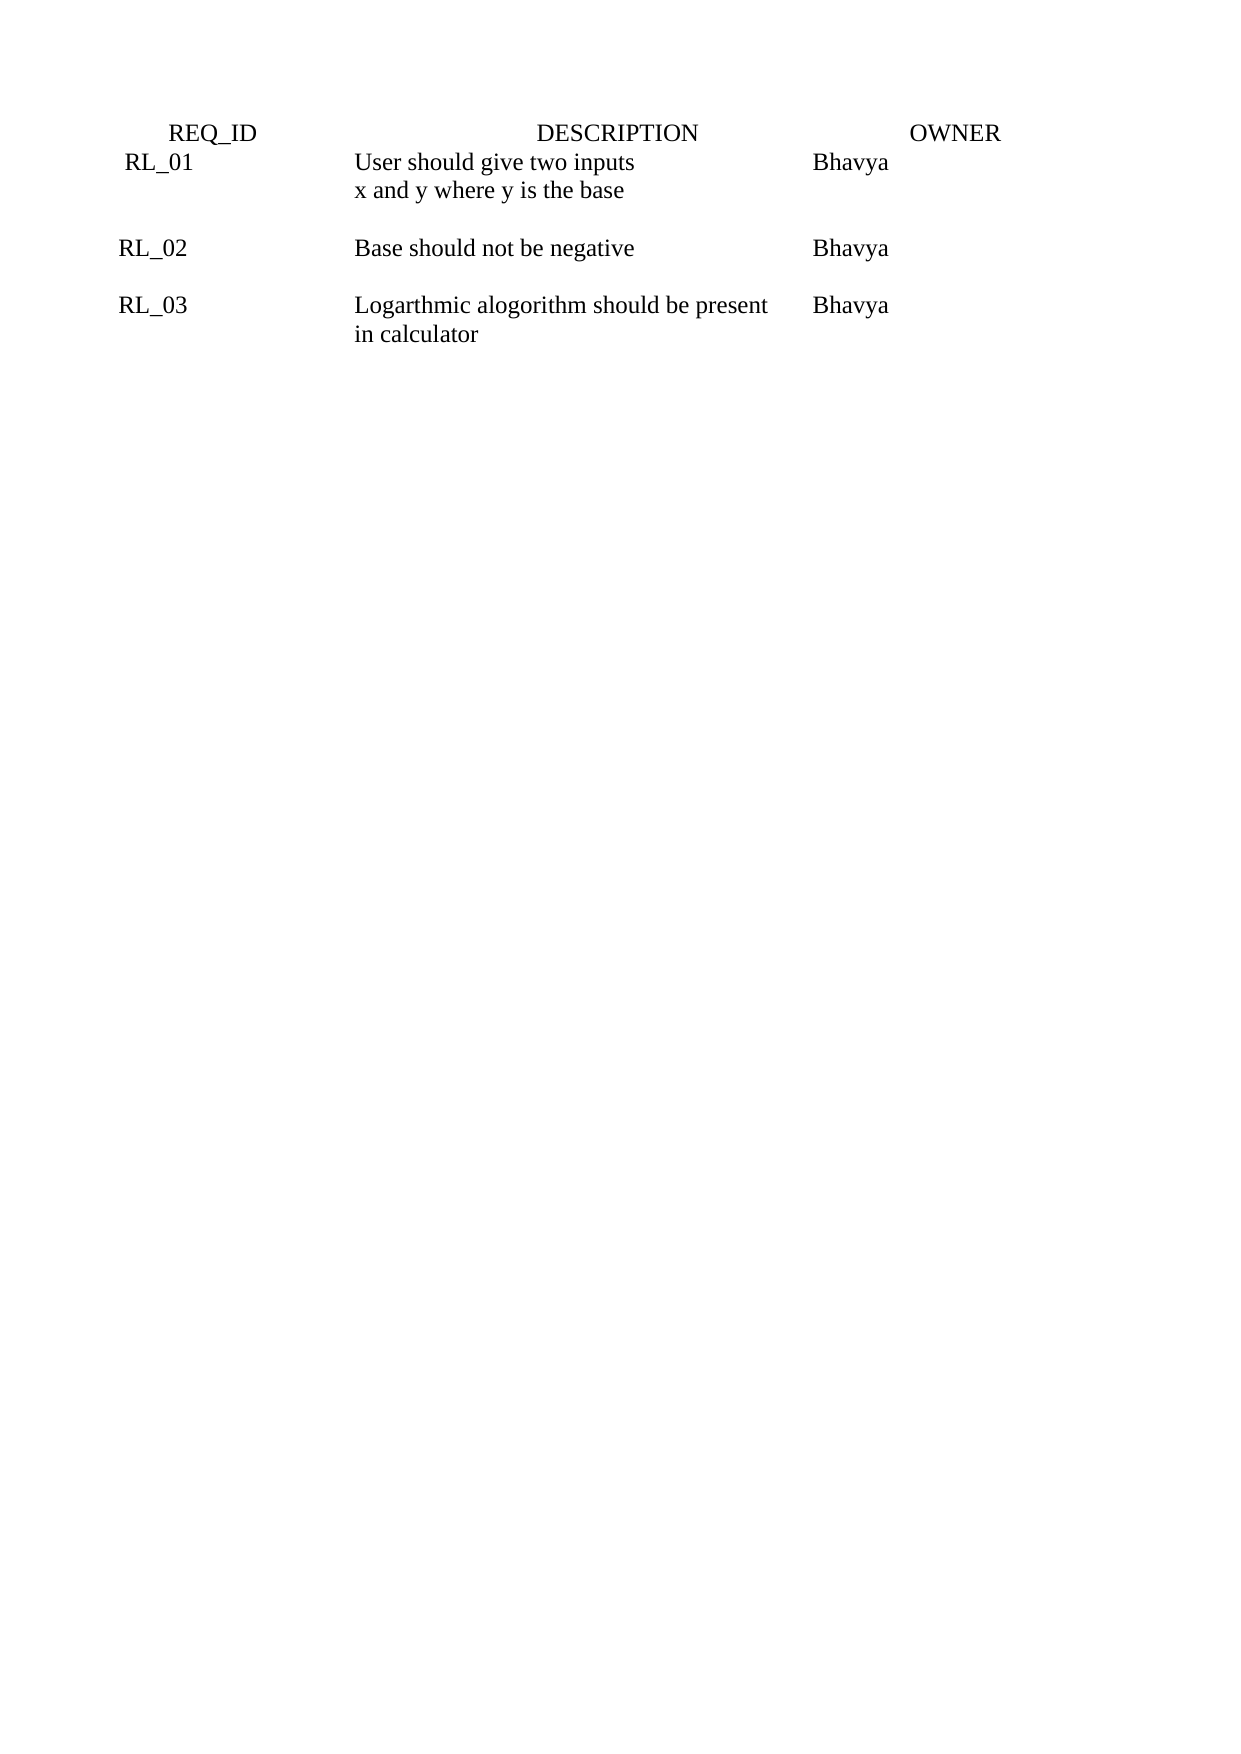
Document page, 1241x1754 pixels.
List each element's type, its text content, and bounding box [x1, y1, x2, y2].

table_cell User should give two inputs x and y where y is the base Base should not be negative Logarthmic alogorithm should be present in calculator [354, 147, 787, 377]
table_header OWNER [788, 118, 1123, 147]
table_cell RL_01 RL_02 RL_03 [118, 147, 354, 377]
table_header REQ_ID [118, 118, 354, 147]
table_cell Bhavya Bhavya Bhavya [788, 147, 1123, 377]
table_header DESCRIPTION [354, 118, 787, 147]
